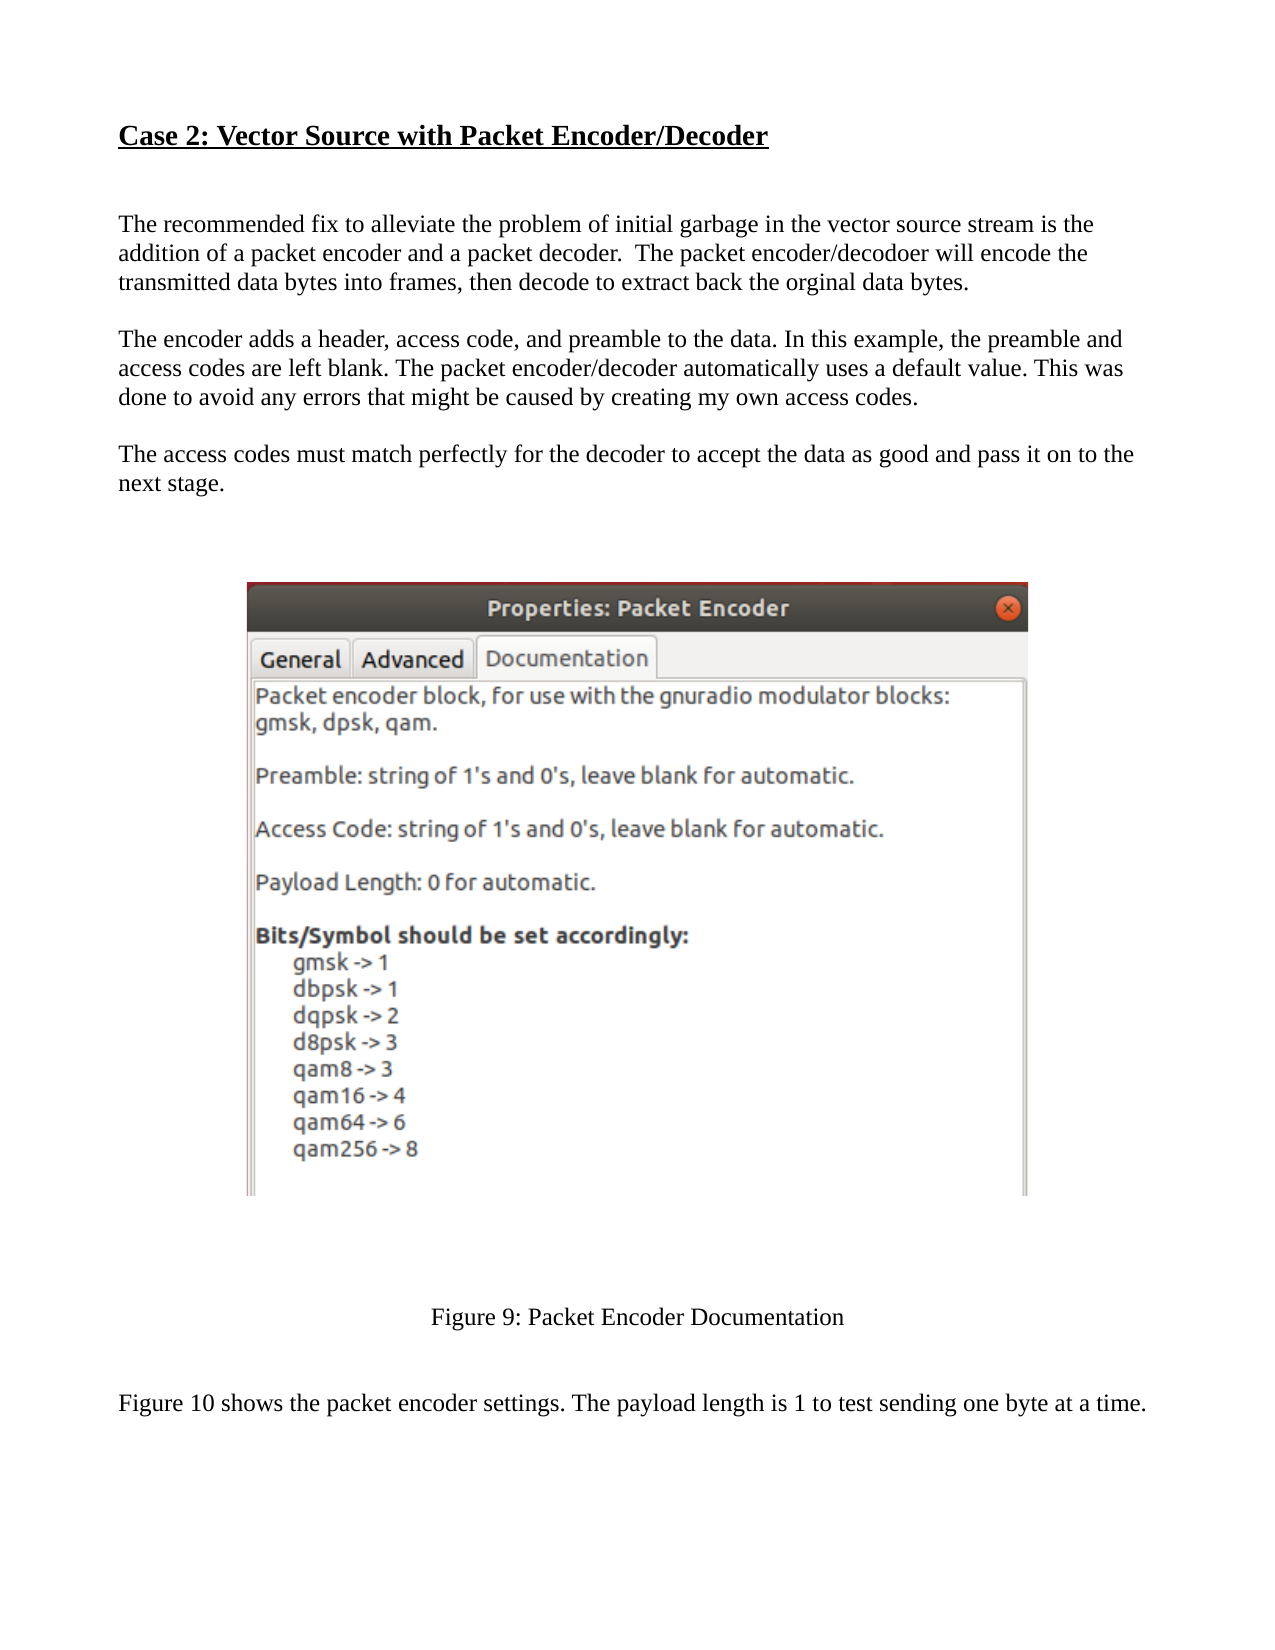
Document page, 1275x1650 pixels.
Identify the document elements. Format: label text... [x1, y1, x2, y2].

text Case 2: Vector Source with Packet Encoder/Decoder [118, 118, 1157, 152]
text The encoder adds a header, access code, and preamble to the data. In this example, the preamble and access codes are left blank. The packet encoder/decoder automatically uses a default value. This was done to avoid any errors that might be caused by creating my own access codes. [118, 324, 1157, 410]
text Figure 9: Packet Encoder Documentation [118, 1302, 1157, 1330]
text Figure 10 shows the packet encoder settings. The payload length is 1 to test sending one byte at a time. [118, 1388, 1157, 1417]
text The access codes must match perfectly for the decoder to accept the data as good and pass it on to the next stage. [118, 439, 1157, 497]
picture [246, 582, 1029, 1196]
text The recommended fix to alleviate the problem of initial garbage in the vector source stream is the addition of a packet encoder and a packet decoder. The packet encoder/decodoer will encode the transmitted data bytes into frames, then decode to extract back the orginal data bytes. [118, 209, 1157, 295]
